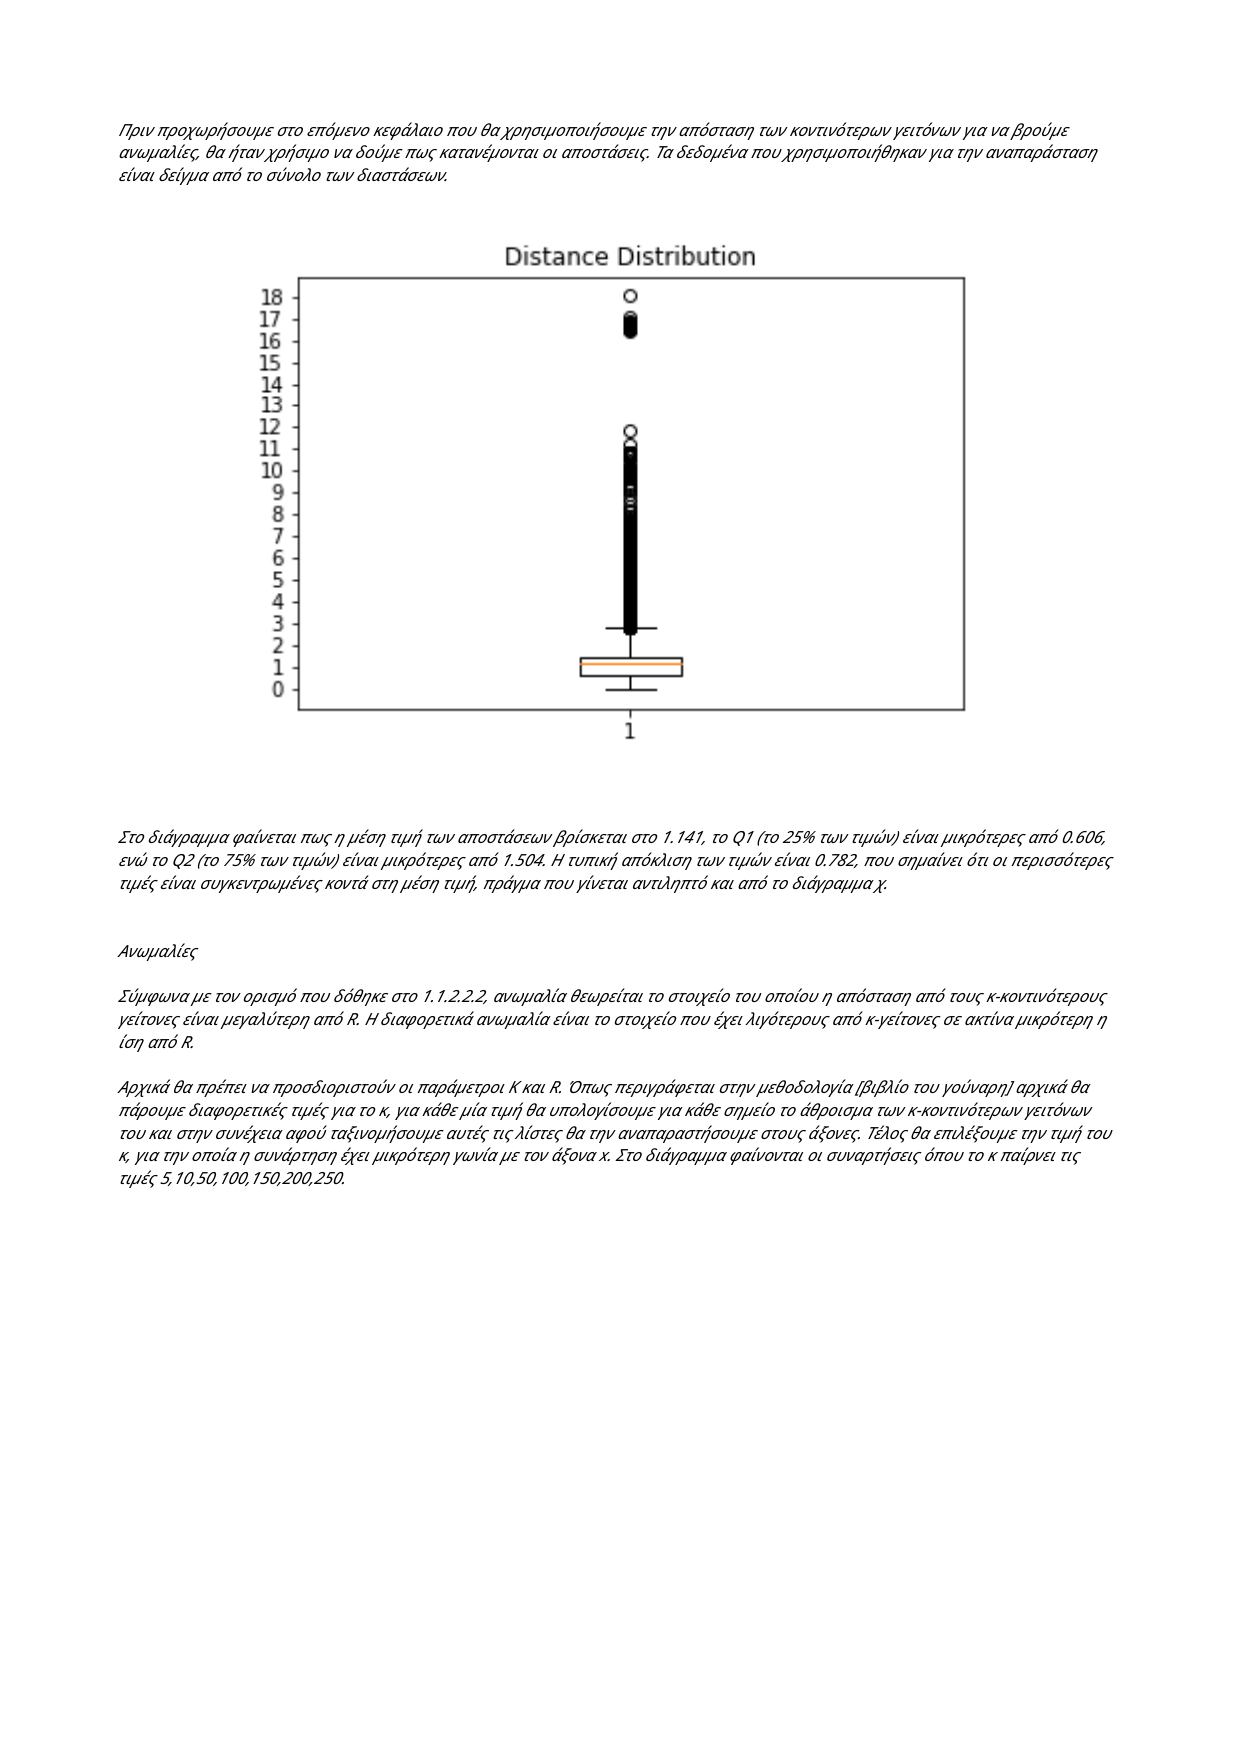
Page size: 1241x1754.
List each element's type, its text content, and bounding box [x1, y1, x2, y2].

text Ανωμαλίες [118, 939, 1122, 962]
text Αρχικά θα πρέπει να προσδιοριστούν οι παράμετροι Κ και R. Όπως περιγράφεται στην μεθοδολογία [βιβλίο του γούναρη] αρχικά θα πάρουμε διαφορετικές τιμές για το κ, για κάθε μία τιμή θα υπολογίσουμε για κάθε σημείο το άθροισμα των κ-κοντινότερων γειτόνων του και στην συνέχεια αφού ταξινομήσουμε αυτές τις λίστες θα την αναπαραστήσουμε στους άξονες. Τέλος θα επιλέξουμε την τιμή του κ, για την οποία η συνάρτηση έχει μικρότερη γωνία με τον άξονα x. Στο διάγραμμα φαίνονται οι συναρτήσεις όπου το κ παίρνει τις τιμές 5,10,50,100,150,200,250. [118, 1076, 1122, 1189]
picture [191, 208, 1049, 781]
text Πριν προχωρήσουμε στο επόμενο κεφάλαιο που θα χρησιμοποιήσουμε την απόσταση των κοντινότερων γειτόνων για να βρούμε ανωμαλίες, θα ήταν χρήσιμο να δούμε πως κατανέμονται οι αποστάσεις. Τα δεδομένα που χρησιμοποιήθηκαν για την αναπαράσταση είναι δείγμα από το σύνολο των διαστάσεων. [118, 118, 1122, 186]
text Στο διάγραμμα φαίνεται πως η μέση τιμή των αποστάσεων βρίσκεται στο 1.141, το Q1 (το 25% των τιμών) είναι μικρότερες από 0.606, ενώ το Q2 (το 75% των τιμών) είναι μικρότερες από 1.504. Η τυπική απόκλιση των τιμών είναι 0.782, που σημαίνει ότι οι περισσότερες τιμές είναι συγκεντρωμένες κοντά στη μέση τιμή, πράγμα που γίνεται αντιληπτό και από το διάγραμμα χ. [118, 826, 1122, 894]
text Σύμφωνα με τον ορισμό που δόθηκε στο 1.1.2.2.2, ανωμαλία θεωρείται το στοιχείο του οποίου η απόσταση από τους κ-κοντινότερους γείτονες είναι μεγαλύτερη από R. Η διαφορετικά ανωμαλία είναι το στοιχείο που έχει λιγότερους από κ-γείτονες σε ακτίνα μικρότερη η ίση από R. [118, 985, 1122, 1053]
